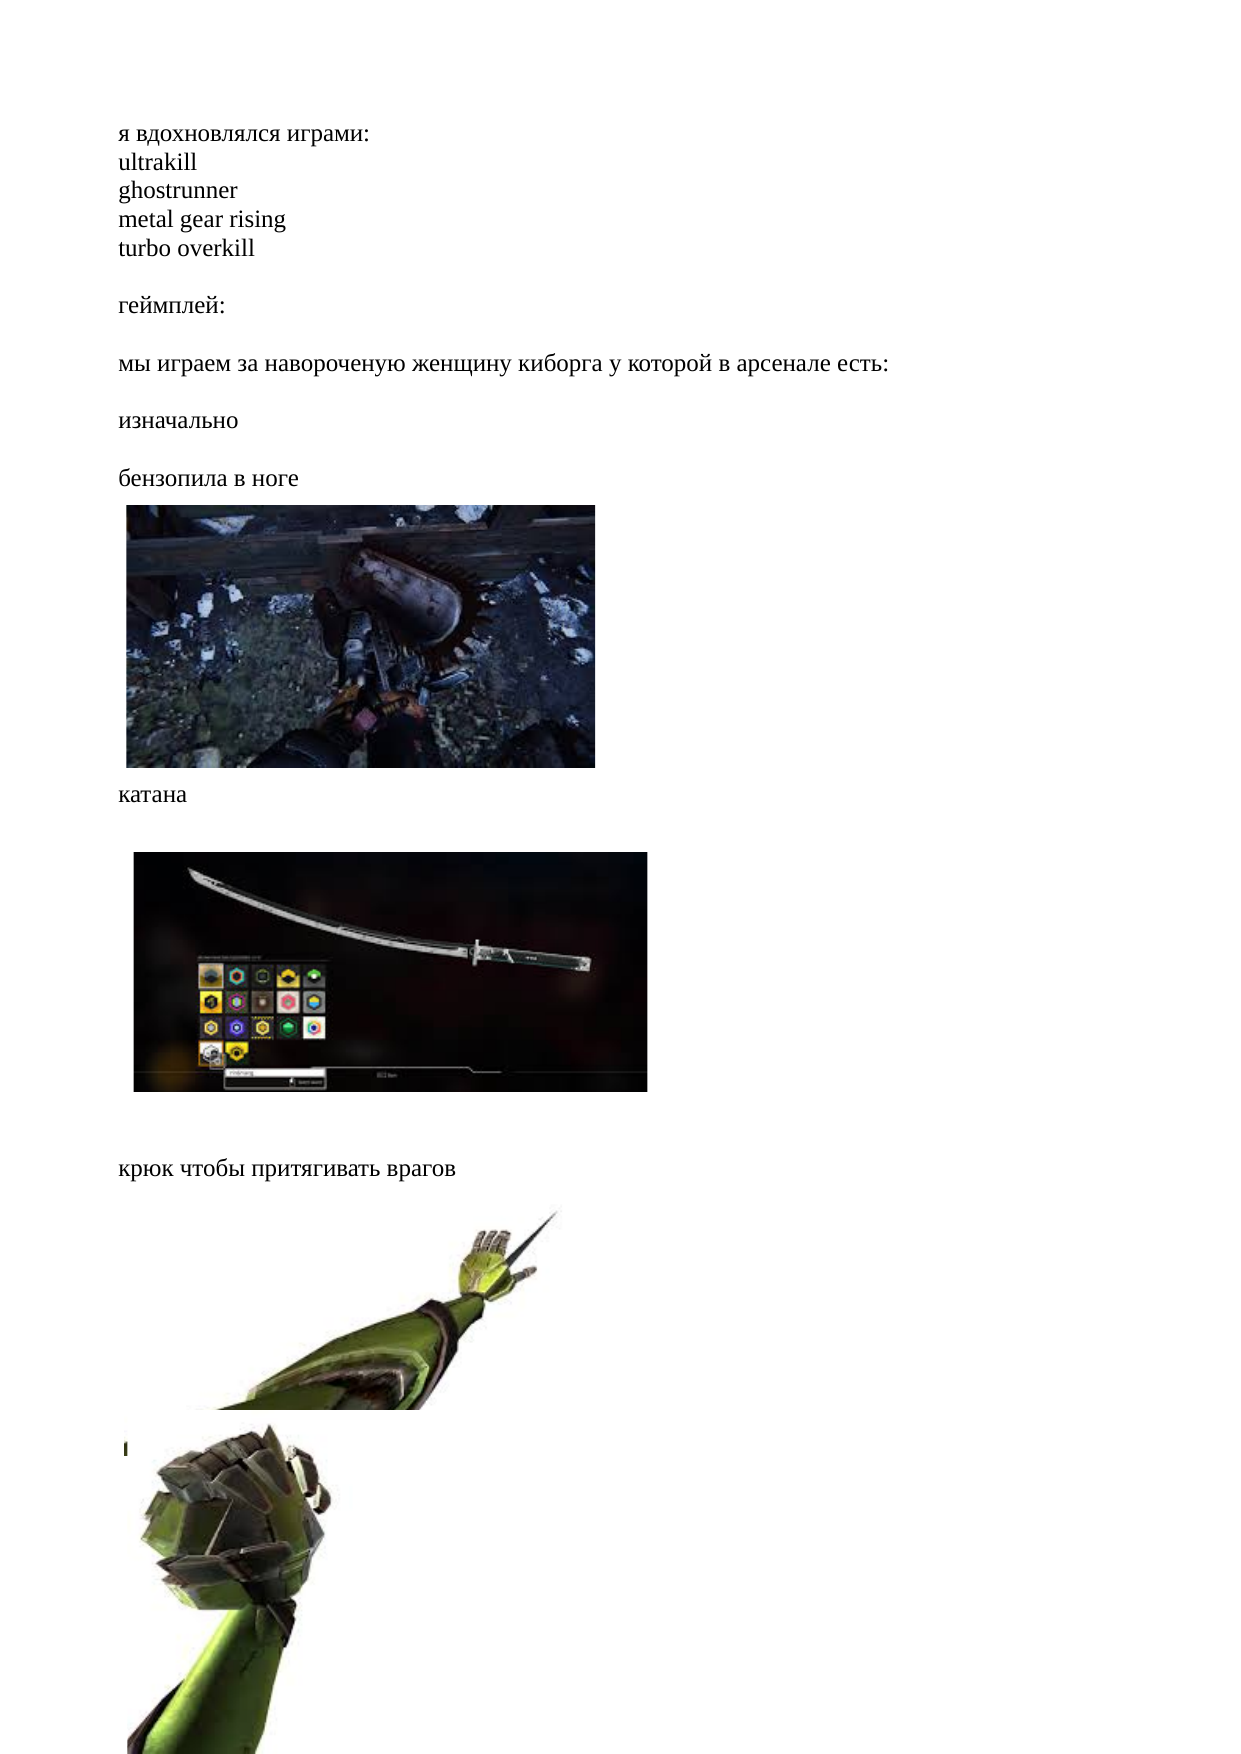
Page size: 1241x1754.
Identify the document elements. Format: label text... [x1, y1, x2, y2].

text я вдохновлялся играми: [118, 118, 1122, 147]
text бензопила в ноге [118, 463, 1122, 492]
text ghostrunner [118, 176, 1122, 204]
text крюк чтобы притягивать врагов [118, 1153, 1122, 1182]
text катана [118, 779, 1122, 808]
text turbo overkill [118, 233, 1122, 262]
picture [133, 852, 648, 1092]
picture [124, 1192, 595, 1754]
text ultrakill [118, 147, 1122, 176]
text геймплей: [118, 291, 1122, 319]
picture [126, 505, 596, 768]
text мы играем за навороченую женщину киборга у которой в арсенале есть: [118, 348, 1122, 377]
text изначально [118, 406, 1122, 434]
text metal gear rising [118, 204, 1122, 233]
